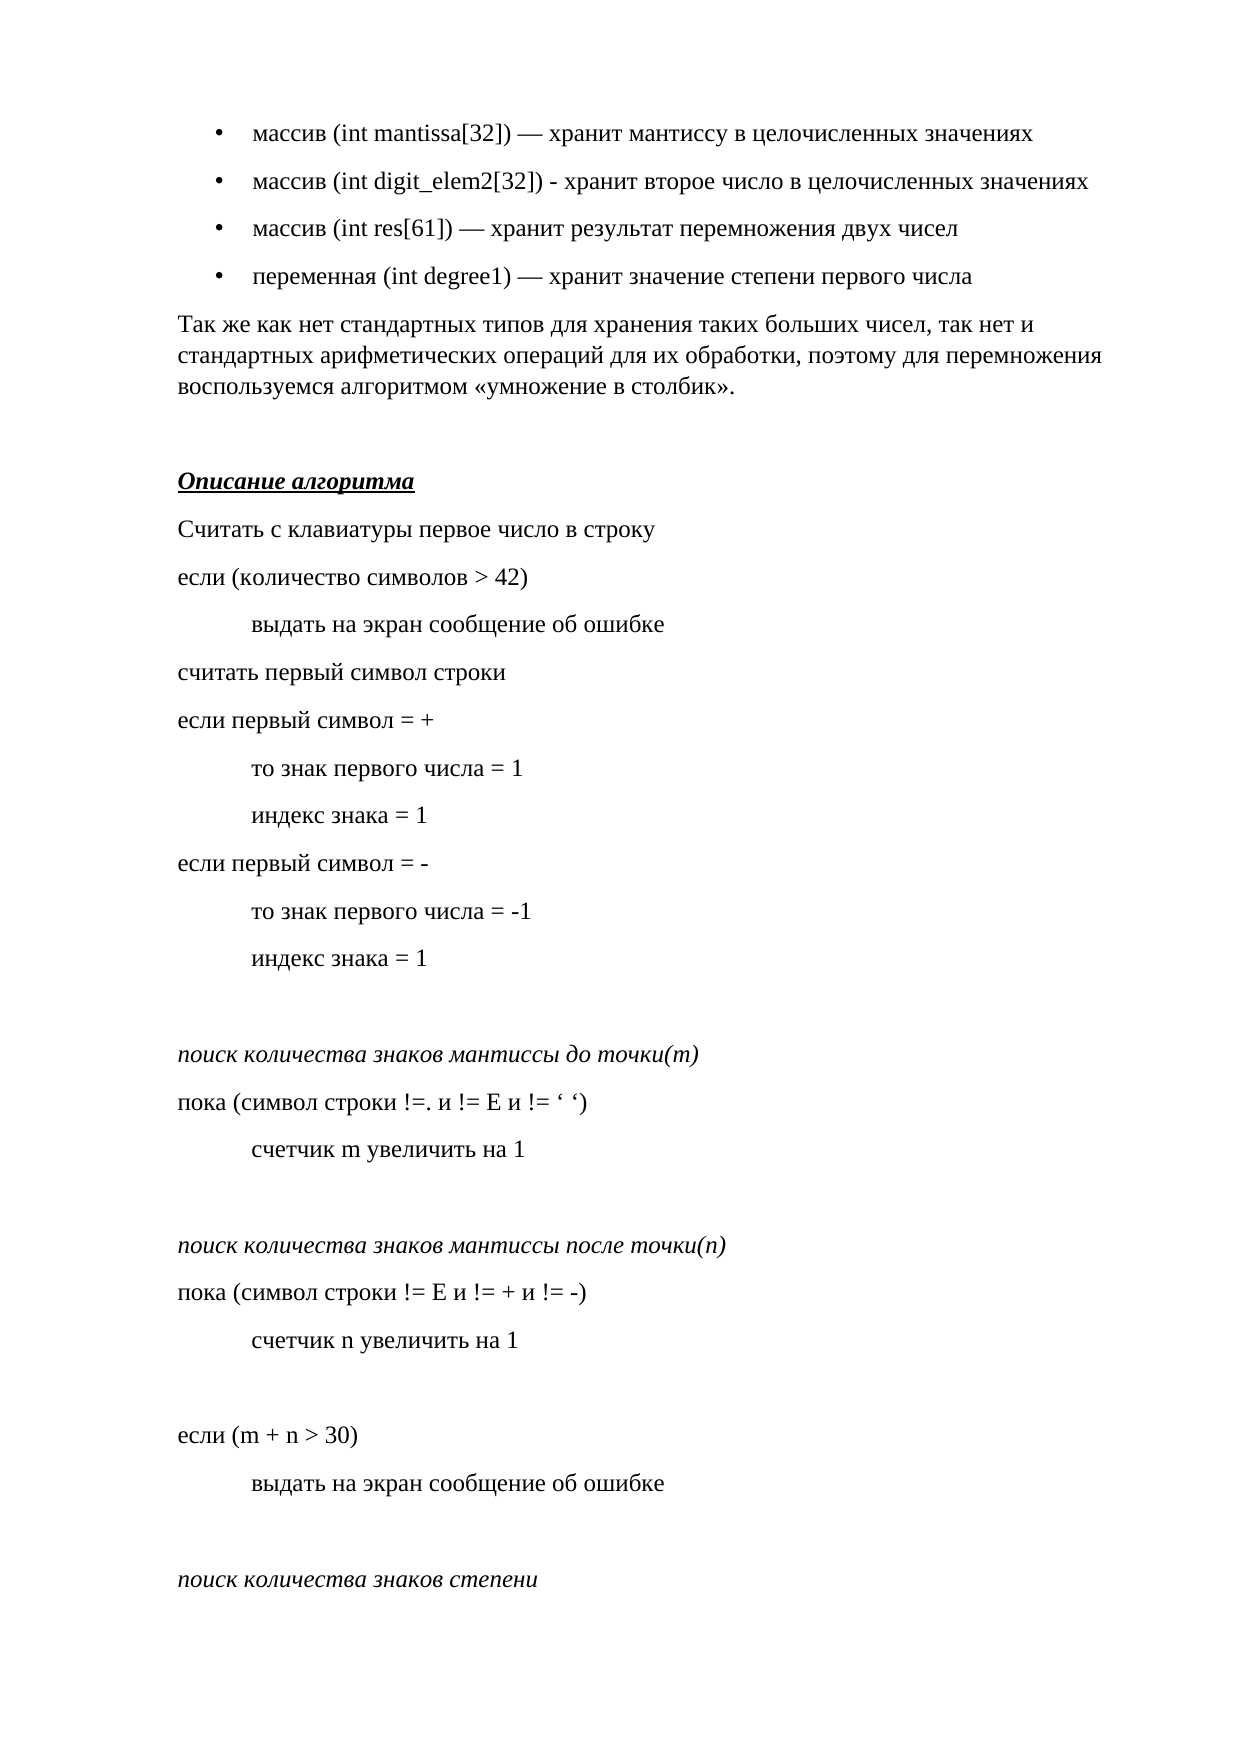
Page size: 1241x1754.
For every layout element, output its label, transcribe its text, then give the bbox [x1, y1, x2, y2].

text считать первый символ строки [177, 657, 1152, 686]
text пока (символ строки !=. и != Е и != ‘ ‘) [177, 1087, 1152, 1115]
text счетчик m увеличить на 1 [177, 1134, 1152, 1163]
list массив (int digit_elem2[32]) - хранит второе число в целочисленных значениях [215, 166, 1152, 194]
text если (количество символов > 42) [177, 562, 1152, 591]
text Считать с клавиатуры первое число в строку [177, 514, 1152, 543]
text то знак первого числа = -1 [177, 896, 1152, 924]
text Так же как нет стандартных типов для хранения таких больших чисел, так нет и стандартных арифметических операций для их обработки, поэтому для перемножения воспользуемся алгоритмом «умножение в столбик». [177, 309, 1152, 400]
text выдать на экран сообщение об ошибке [177, 1468, 1152, 1497]
list массив (int res[61]) — хранит результат перемножения двух чисел [215, 213, 1152, 242]
text индекс знака = 1 [177, 800, 1152, 829]
text если первый символ = - [177, 848, 1152, 877]
list переменная (int degree1) — хранит значение степени первого числа [215, 261, 1152, 290]
text выдать на экран сообщение об ошибке [177, 609, 1152, 638]
text индекс знака = 1 [177, 943, 1152, 972]
text Описание алгоритма [177, 466, 1152, 495]
text пока (символ строки != Е и != + и != -) [177, 1277, 1152, 1306]
text если первый символ = + [177, 705, 1152, 734]
text счетчик n увеличить на 1 [177, 1325, 1152, 1354]
text поиск количества знаков мантиссы после точки(n) [177, 1230, 1152, 1258]
text то знак первого числа = 1 [177, 753, 1152, 781]
text поиск количества знаков мантиссы до точки(m) [177, 1039, 1152, 1068]
list массив (int mantissa[32]) — хранит мантиссу в целочисленных значениях [215, 118, 1152, 147]
text если (m + n > 30) [177, 1421, 1152, 1449]
text поиск количества знаков степени [177, 1564, 1152, 1592]
